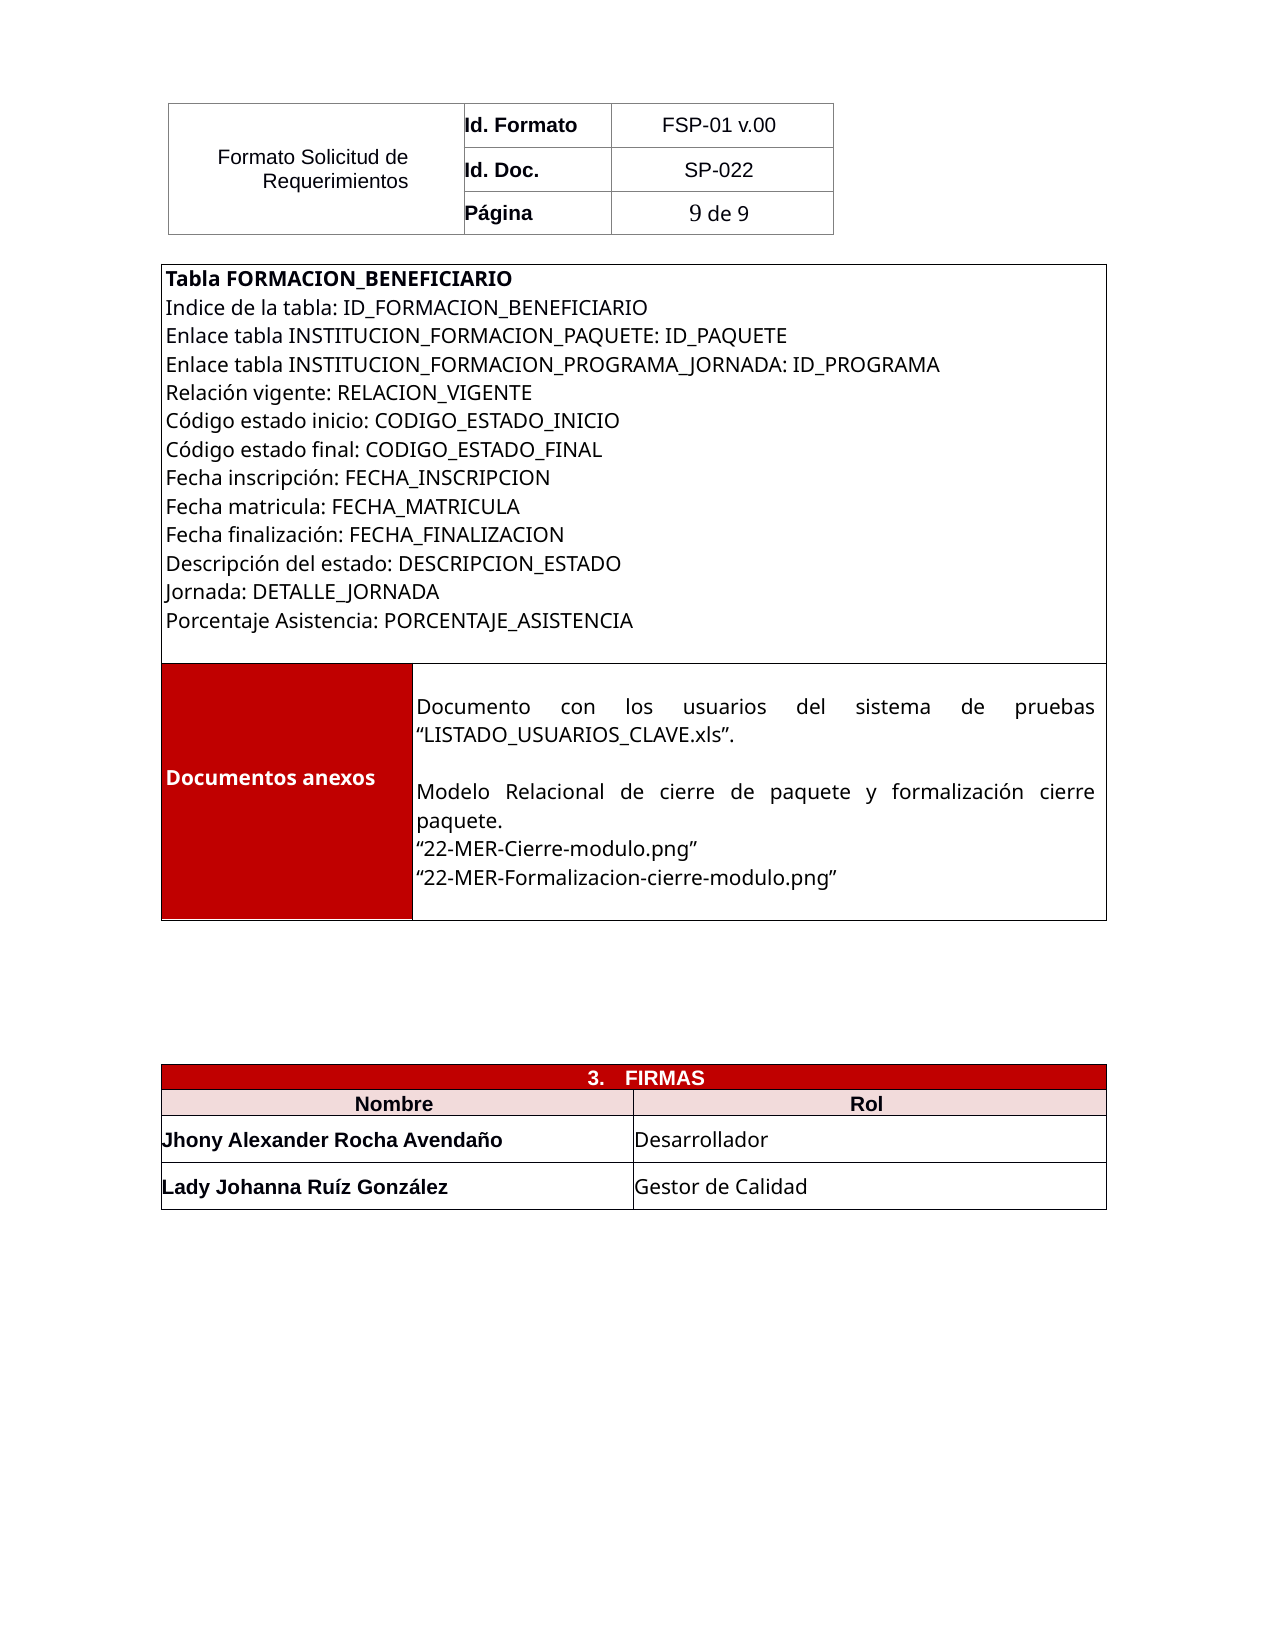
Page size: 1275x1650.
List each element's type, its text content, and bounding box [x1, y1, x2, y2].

table_header FIRMAS [162, 1065, 1106, 1089]
table_cell Nombre [162, 1090, 633, 1115]
table_cell Documentos anexos [162, 664, 412, 919]
table_cell Lady Johanna Ruíz González [162, 1163, 633, 1209]
table_cell Tabla FORMACION_BENEFICIARIO Indice de la tabla: ID_FORMACION_BENEFICIARIO Enlace tabla INSTITUCION_FORMACION_PAQUETE: ID_PAQUETE Enlace tabla INSTITUCION_FORMACION_PROGRAMA_JORNADA: ID_PROGRAMA Relación vigente: RELACION_VIGENTE Código estado inicio: CODIGO_ESTADO_INICIO Código estado final: CODIGO_ESTADO_FINAL Fecha inscripción: FECHA_INSCRIPCION Fecha matricula: FECHA_MATRICULA Fecha finalización: FECHA_FINALIZACION Descripción del estado: DESCRIPCION_ESTADO Jornada: DETALLE_JORNADA Porcentaje Asistencia: PORCENTAJE_ASISTENCIA [162, 265, 1106, 663]
table_cell Rol [634, 1090, 1106, 1115]
table_cell Desarrollador [634, 1116, 1106, 1162]
table_cell Documento con los usuarios del sistema de pruebas “LISTADO_USUARIOS_CLAVE.xls”. Modelo Relacional de cierre de paquete y formalización cierre paquete. “22-MER-Cierre-modulo.png” “22-MER-Formalizacion-cierre-modulo.png” [413, 664, 1106, 919]
table_cell Jhony Alexander Rocha Avendaño [162, 1116, 633, 1162]
table_cell Gestor de Calidad [634, 1163, 1106, 1209]
